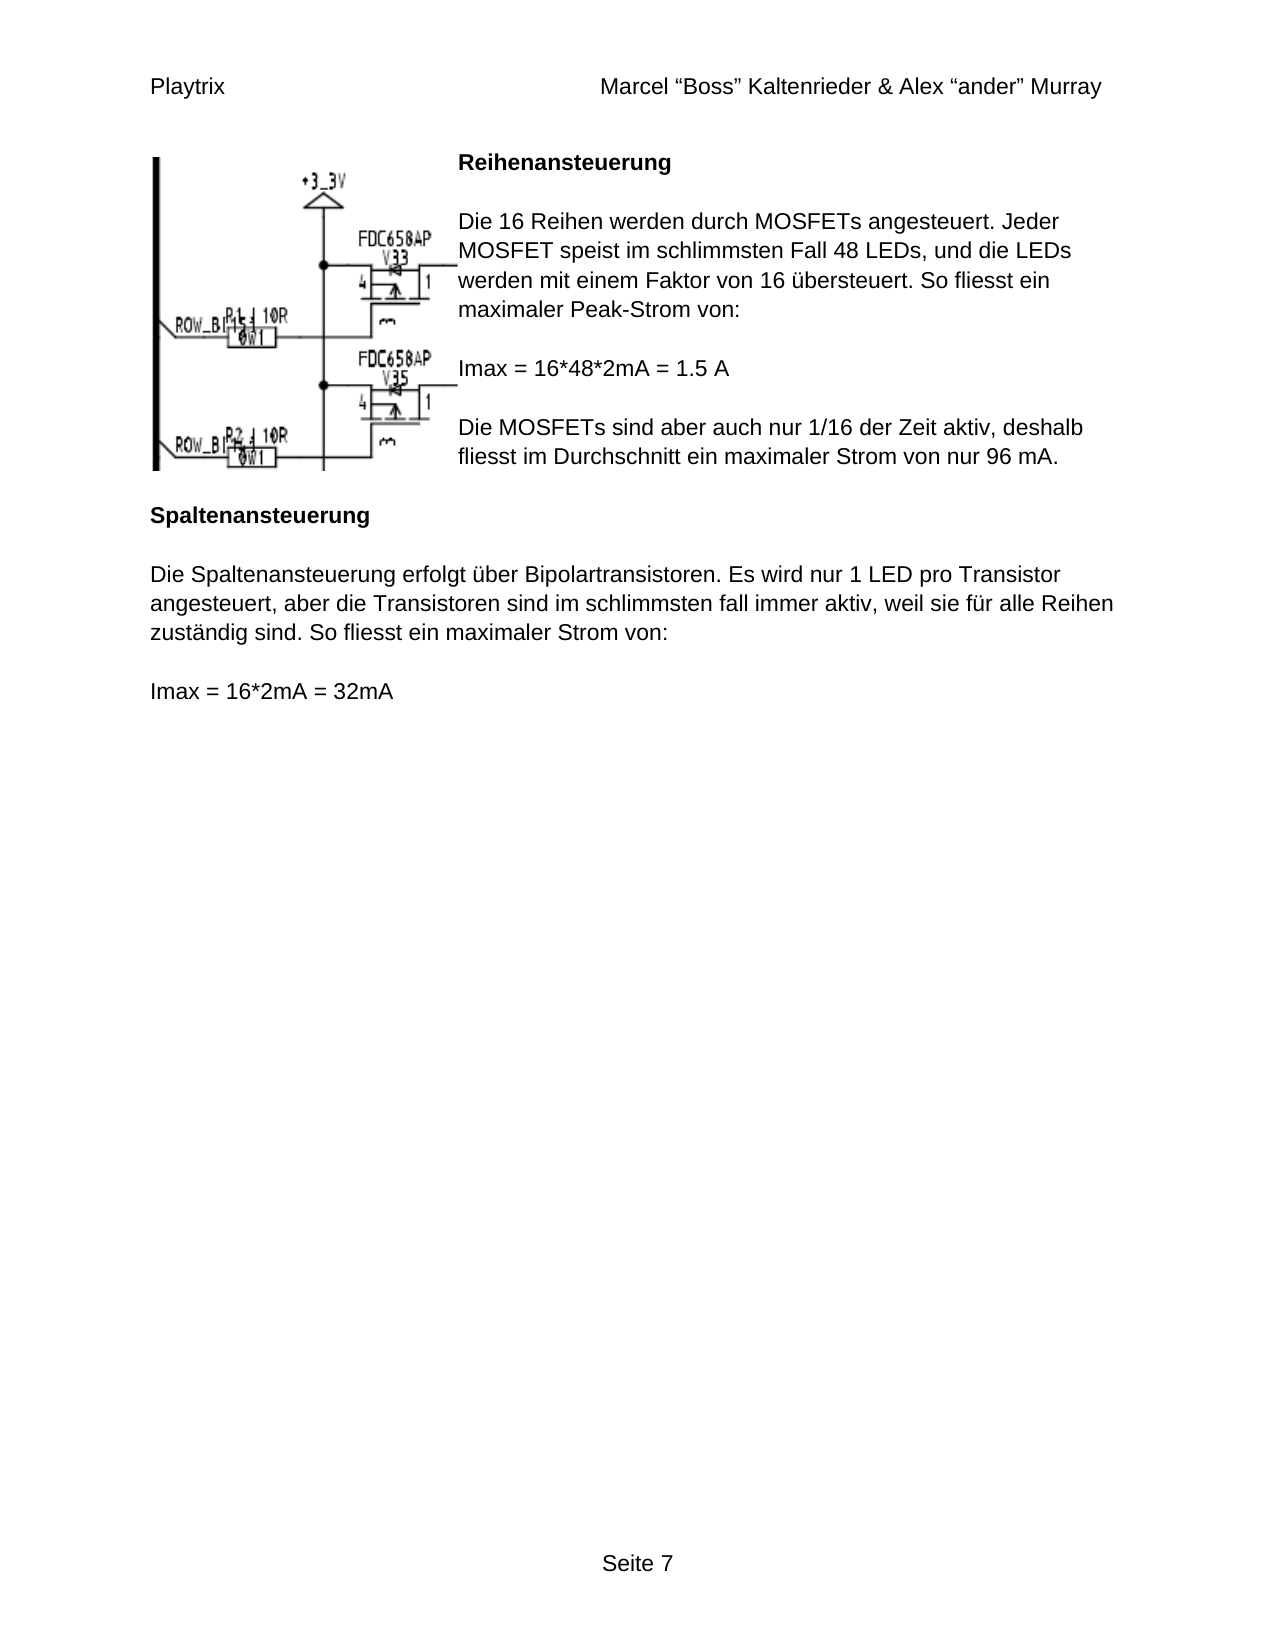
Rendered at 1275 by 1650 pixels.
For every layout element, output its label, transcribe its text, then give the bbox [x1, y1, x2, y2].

text Die Spaltenansteuerung erfolgt über Bipolartransistoren. Es wird nur 1 LED pro Transistor angesteuert, aber die Transistoren sind im schlimmsten fall immer aktiv, weil sie für alle Reihen zuständig sind. So fliesst ein maximaler Strom von: [150, 561, 1125, 646]
text Die MOSFETs sind aber auch nur 1/16 der Zeit aktiv, deshalb fliesst im Durchschnitt ein maximaler Strom von nur 96 mA. [458, 414, 1125, 469]
text Die 16 Reihen werden durch MOSFETs angesteuert. Jeder MOSFET speist im schlimmsten Fall 48 LEDs, und die LEDs werden mit einem Faktor von 16 übersteuert. So fliesst ein maximaler Peak-Strom von: [458, 209, 1125, 322]
text Imax = 16*2mA = 32mA [150, 679, 1125, 704]
text Imax = 16*48*2mA = 1.5 A [458, 356, 1125, 381]
picture [150, 157, 458, 471]
text Reihenansteuerung [150, 150, 1125, 176]
text Spaltenansteuerung [150, 502, 1125, 528]
